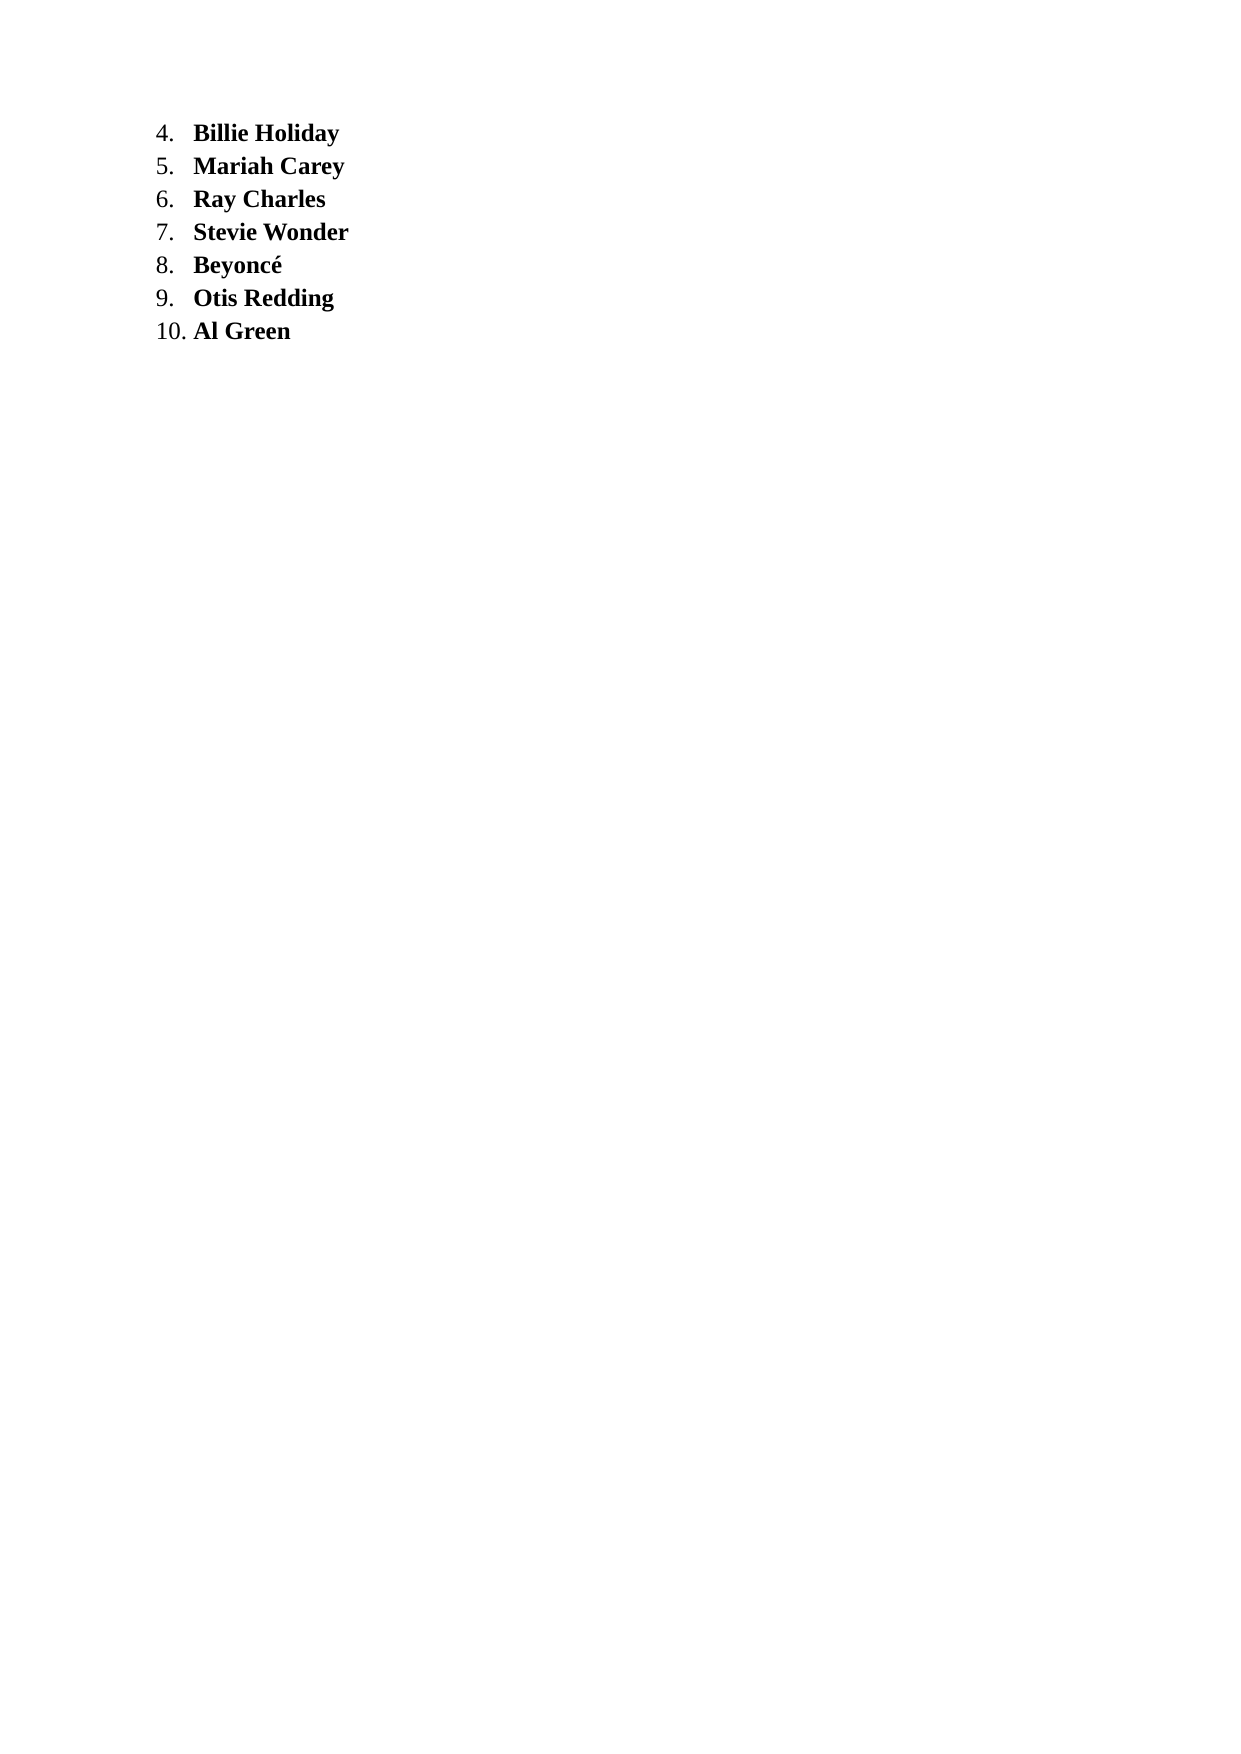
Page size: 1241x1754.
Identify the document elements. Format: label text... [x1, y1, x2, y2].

list Stevie Wonder [156, 217, 1122, 246]
list Mariah Carey [156, 151, 1122, 180]
list Beyoncé [156, 250, 1122, 279]
list Al Green [156, 316, 1122, 345]
list Otis Redding [156, 283, 1122, 312]
list Ray Charles [156, 184, 1122, 213]
list Billie Holiday [156, 118, 1122, 147]
